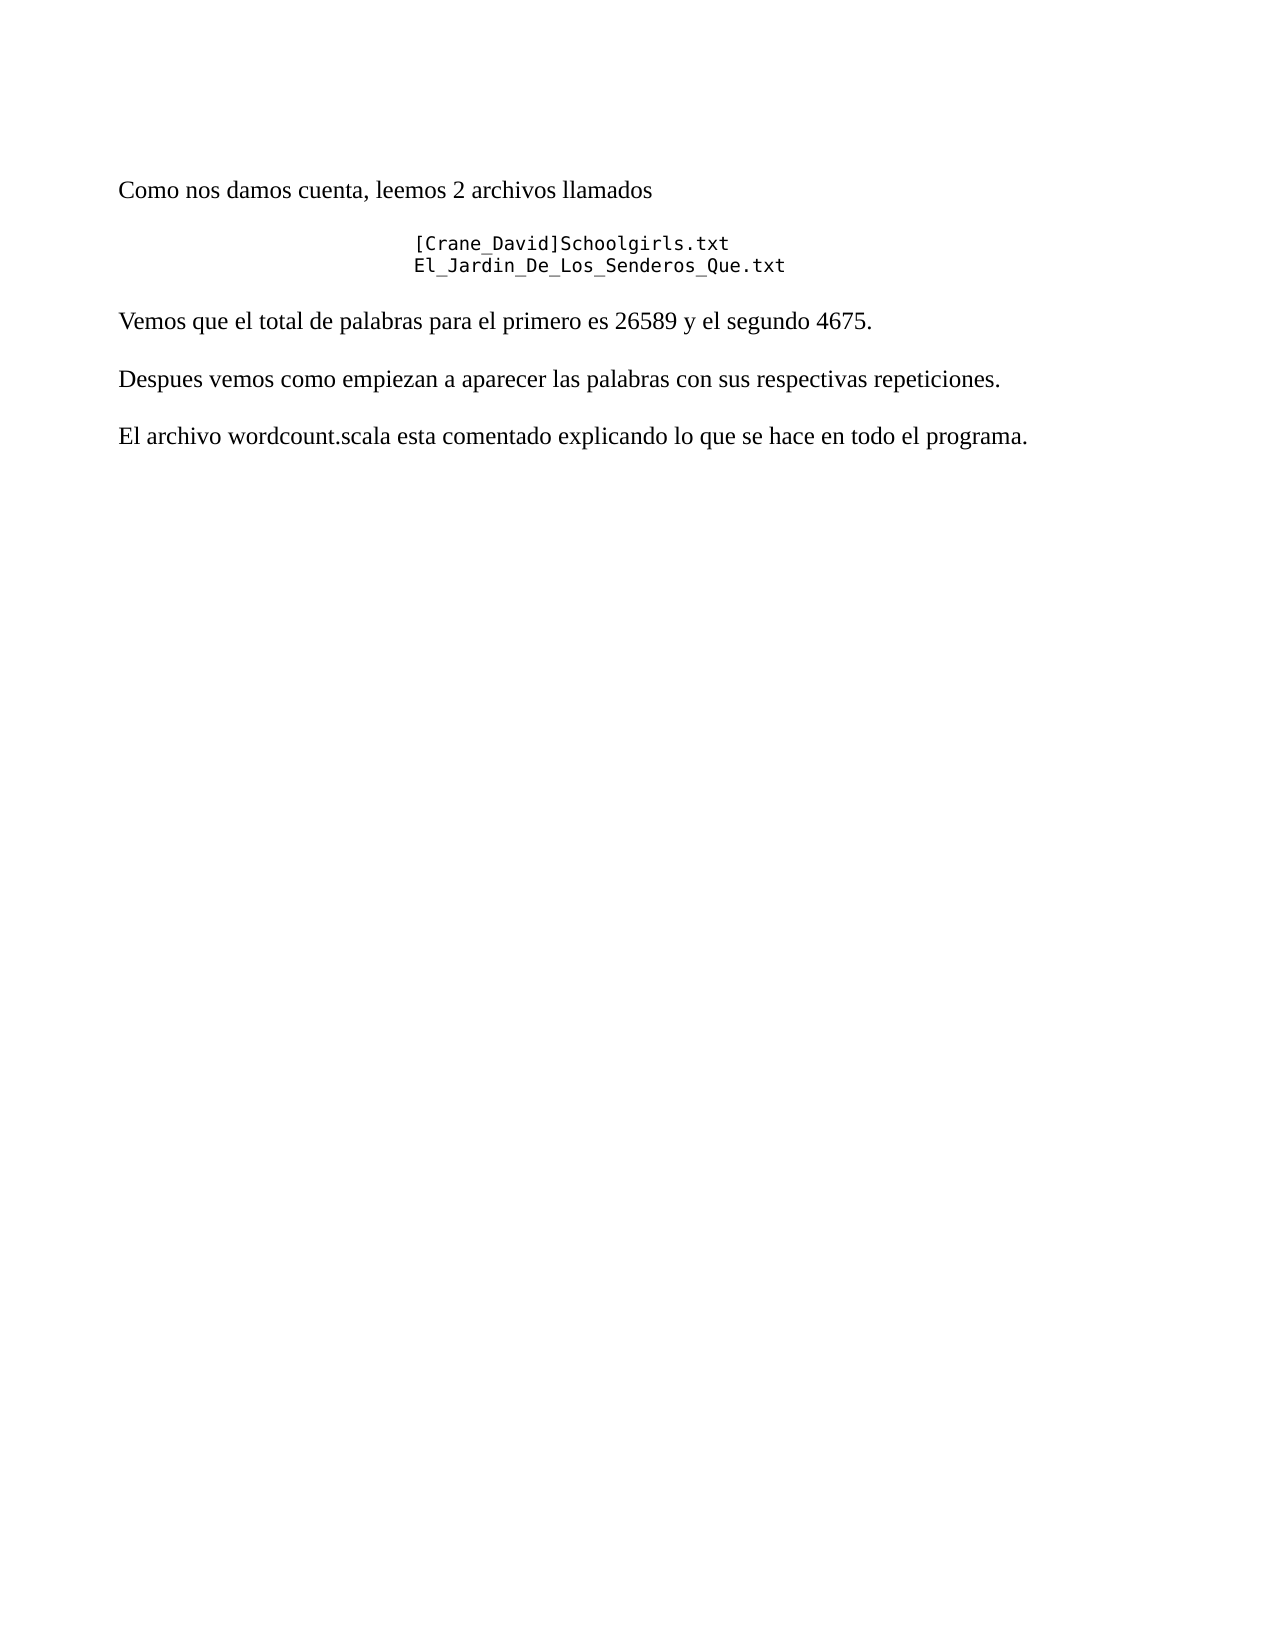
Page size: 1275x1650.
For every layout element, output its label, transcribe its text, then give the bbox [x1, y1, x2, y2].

text Vemos que el total de palabras para el primero es 26589 y el segundo 4675. [118, 306, 1157, 335]
text El archivo wordcount.scala esta comentado explicando lo que se hace en todo el programa. [118, 421, 1157, 450]
text Como nos damos cuenta, leemos 2 archivos llamados [118, 176, 1157, 204]
text El_Jardin_De_Los_Senderos_Que.txt [118, 255, 1157, 277]
text [Crane_David]Schoolgirls.txt [118, 233, 1157, 255]
text Despues vemos como empiezan a aparecer las palabras con sus respectivas repeticiones. [118, 364, 1157, 393]
